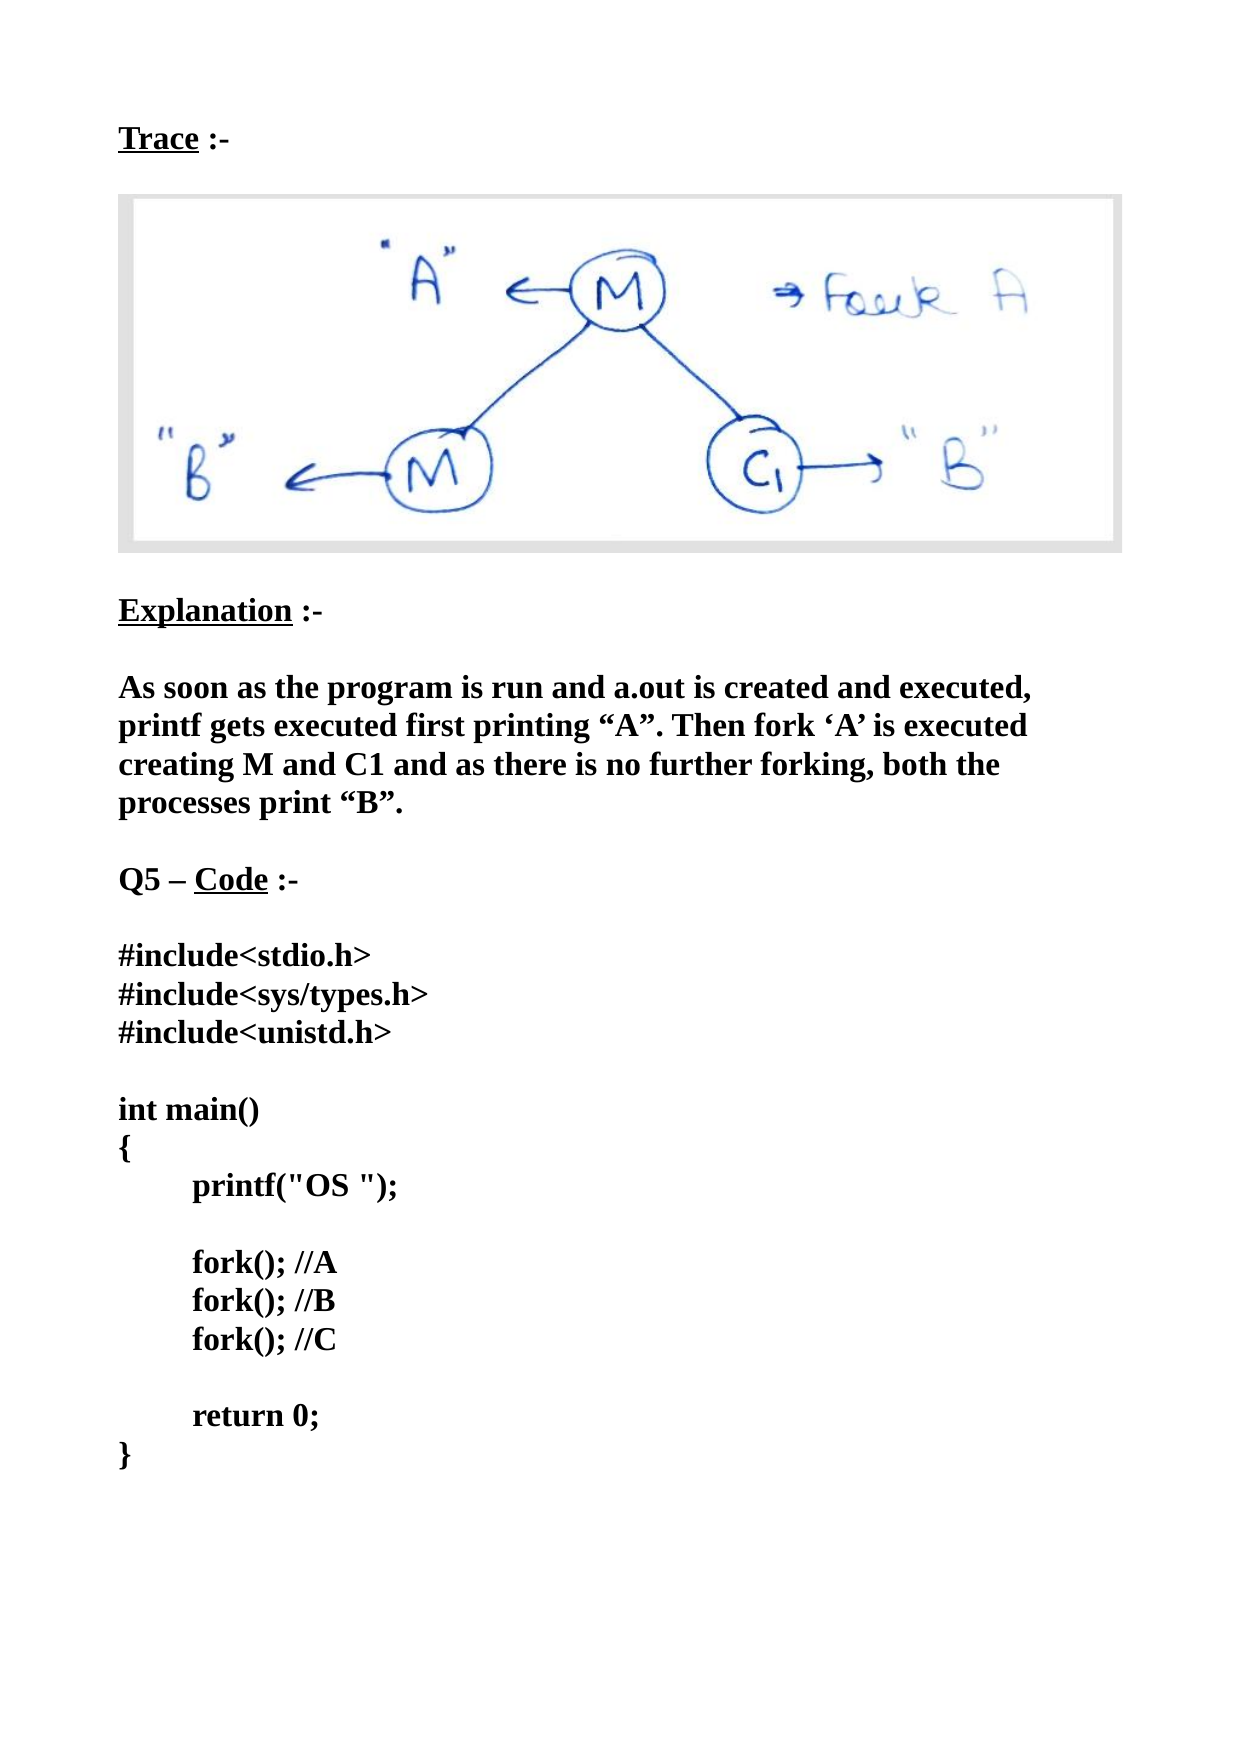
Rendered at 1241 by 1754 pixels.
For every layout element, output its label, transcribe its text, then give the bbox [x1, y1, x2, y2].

text } [118, 1434, 1122, 1472]
text return 0; [118, 1396, 1122, 1434]
text Q5 – Code :- [118, 859, 1122, 897]
text Explanation :- [118, 591, 1122, 629]
text #include<unistd.h> [118, 1012, 1122, 1051]
text printf("OS "); [118, 1166, 1122, 1204]
text int main() [118, 1089, 1122, 1127]
text { [118, 1127, 1122, 1166]
text Trace :- [118, 118, 1122, 156]
text fork(); //A [118, 1242, 1122, 1281]
text #include<stdio.h> [118, 936, 1122, 974]
text As soon as the program is run and a.out is created and executed, printf gets executed first printing “A”. Then fork ‘A’ is executed creating M and C1 and as there is no further forking, both the processes print “B”. [118, 629, 1122, 821]
text fork(); //B [118, 1281, 1122, 1319]
text fork(); //C [118, 1319, 1122, 1357]
picture [118, 194, 1123, 553]
text #include<sys/types.h> [118, 974, 1122, 1012]
